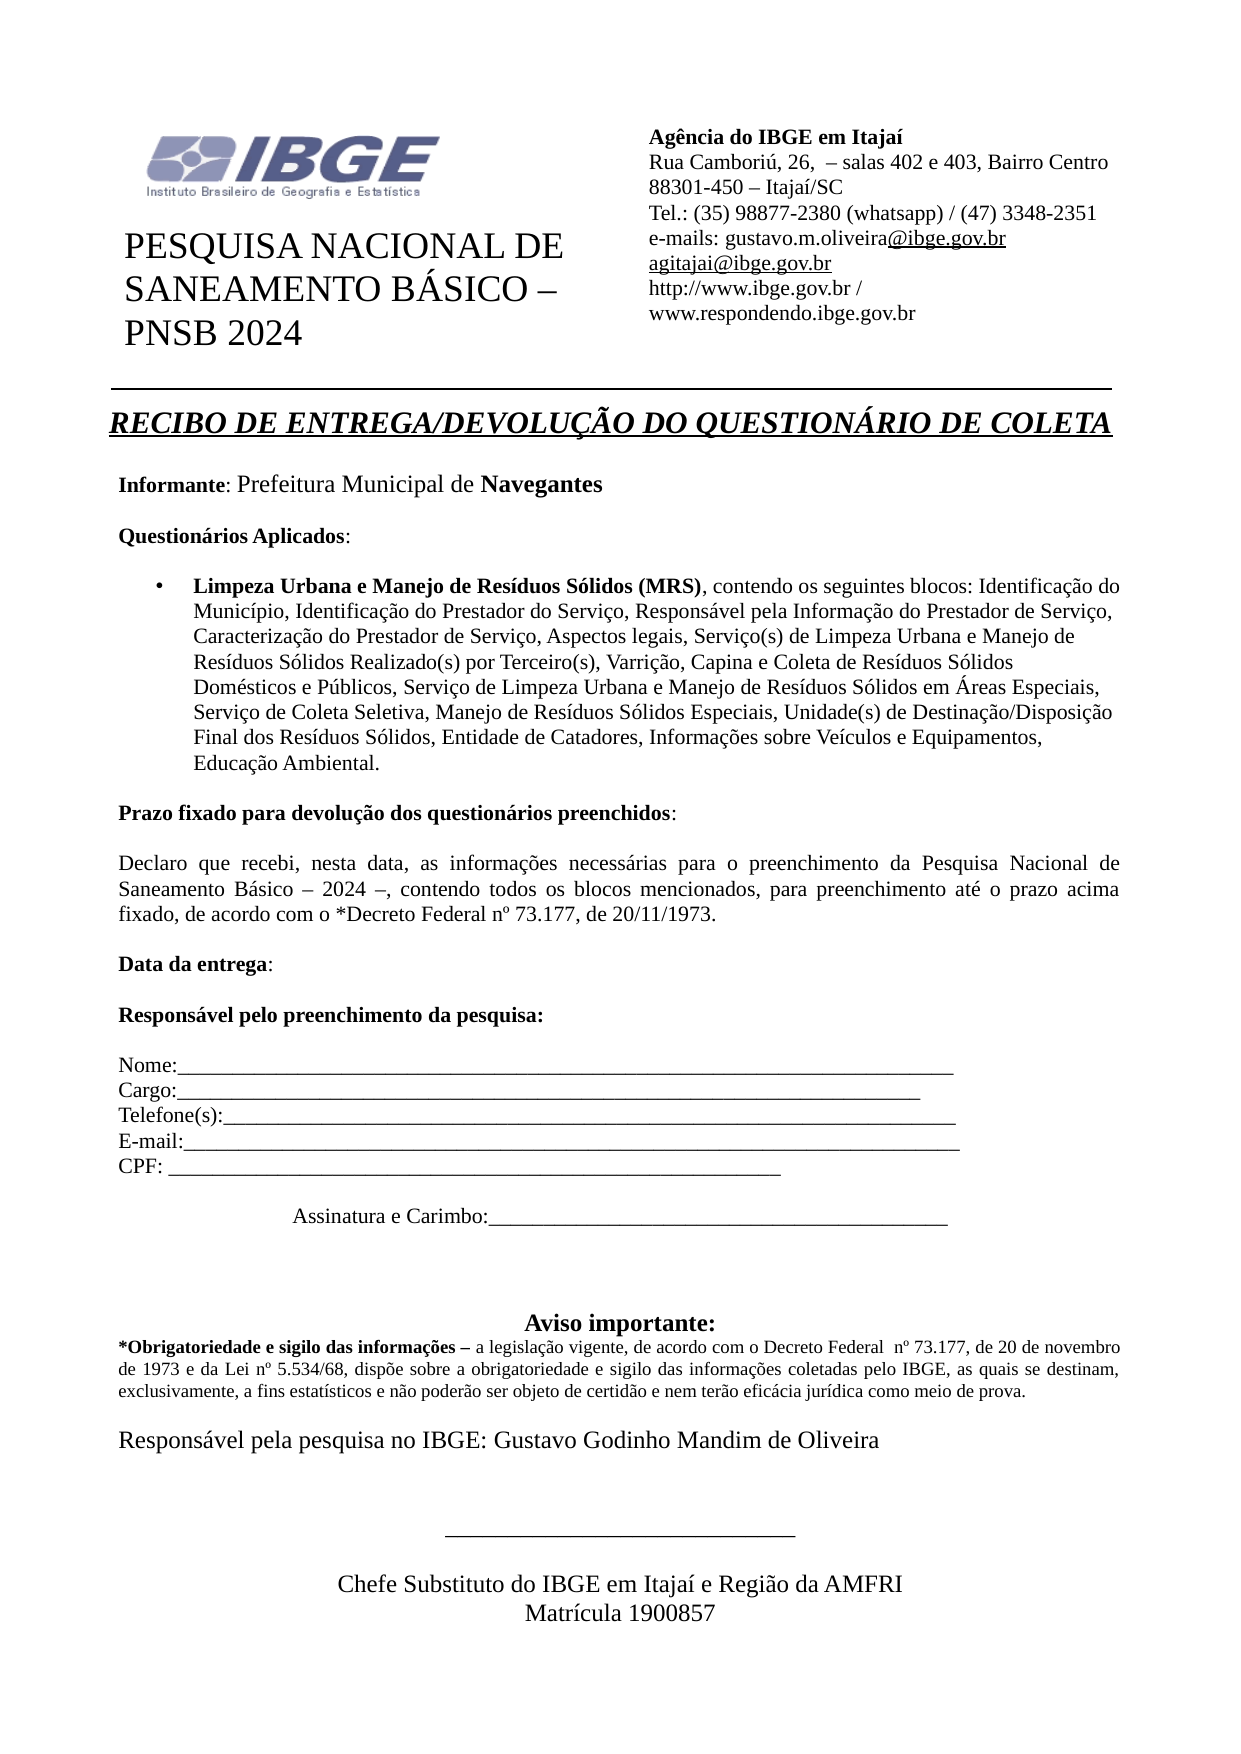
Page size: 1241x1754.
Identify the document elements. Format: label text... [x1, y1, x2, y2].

table_header PESQUISA NACIONAL DE SANEAMENTO BÁSICO – PNSB 2024 [118, 118, 643, 359]
text RECIBO DE ENTREGA/DEVOLUÇÃO DO QUESTIONÁRIO DE COLETA [99, 404, 1122, 440]
text Matrícula 1900857 [118, 1598, 1122, 1626]
text Data da entrega: [118, 951, 1122, 976]
text Assinatura e Carimbo:__________________________________________ [118, 1203, 1122, 1228]
text Cargo:____________________________________________________________________ [118, 1077, 1122, 1102]
text *Obrigatoriedade e sigilo das informações – a legislação vigente, de acordo com o Decreto Federal nº 73.177, de 20 de novembro de 1973 e da Lei nº 5.534/68, dispõe sobre a obrigatoriedade e sigilo das informações coletadas pelo IBGE, as quais se destinam, exclusivamente, a fins estatísticos e não poderão ser objeto de certidão e nem terão eficácia jurídica como meio de prova. [118, 1336, 1122, 1401]
text Responsável pelo preenchimento da pesquisa: [118, 1002, 1122, 1027]
text Telefone(s):___________________________________________________________________ [118, 1102, 1122, 1128]
text Declaro que recebi, nesta data, as informações necessárias para o preenchimento da Pesquisa Nacional de Saneamento Básico – 2024 –, contendo todos os blocos mencionados, para preenchimento até o prazo acima fixado, de acordo com o *Decreto Federal nº 73.177, de 20/11/1973. [118, 850, 1122, 926]
text Informante: Prefeitura Municipal de Navegantes [118, 469, 1122, 497]
text CPF: ________________________________________________________ [118, 1153, 1122, 1178]
text Nome:_______________________________________________________________________ [118, 1052, 1122, 1077]
table_header [111, 390, 1112, 404]
text Prazo fixado para devolução dos questionários preenchidos: [118, 800, 1122, 825]
table_header Agência do IBGE em Itajaí Rua Camboriú, 26, – salas 402 e 403, Bairro Centro 88301-450 – Itajaí/SC Tel.: (35) 98877-2380 (whatsapp) / (47) 3348-2351 e-mails: gustavo.m.oliveira@ibge.gov.br agitajai@ibge.gov.br http://www.ibge.gov.br / www.respondendo.ibge.gov.br [643, 118, 1122, 359]
picture [140, 132, 445, 201]
text E-mail:_______________________________________________________________________ [118, 1128, 1122, 1153]
text ____________________________ [118, 1511, 1122, 1540]
text Responsável pela pesquisa no IBGE: Gustavo Godinho Mandim de Oliveira [118, 1425, 1122, 1454]
text Chefe Substituto do IBGE em Itajaí e Região da AMFRI [118, 1569, 1122, 1598]
text Aviso importante: [118, 1308, 1122, 1336]
list Limpeza Urbana e Manejo de Resíduos Sólidos (MRS), contendo os seguintes blocos: Identificação do Município, Identificação do Prestador do Serviço, Responsável pela Informação do Prestador de Serviço, Caracterização do Prestador de Serviço, Aspectos legais, Serviço(s) de Limpeza Urbana e Manejo de Resíduos Sólidos Realizado(s) por Terceiro(s), Varrição, Capina e Coleta de Resíduos Sólidos Domésticos e Públicos, Serviço de Limpeza Urbana e Manejo de Resíduos Sólidos em Áreas Especiais, Serviço de Coleta Seletiva, Manejo de Resíduos Sólidos Especiais, Unidade(s) de Destinação/Disposição Final dos Resíduos Sólidos, Entidade de Catadores, Informações sobre Veículos e Equipamentos, Educação Ambiental. [156, 573, 1122, 775]
text Questionários Aplicados: [118, 523, 1122, 548]
